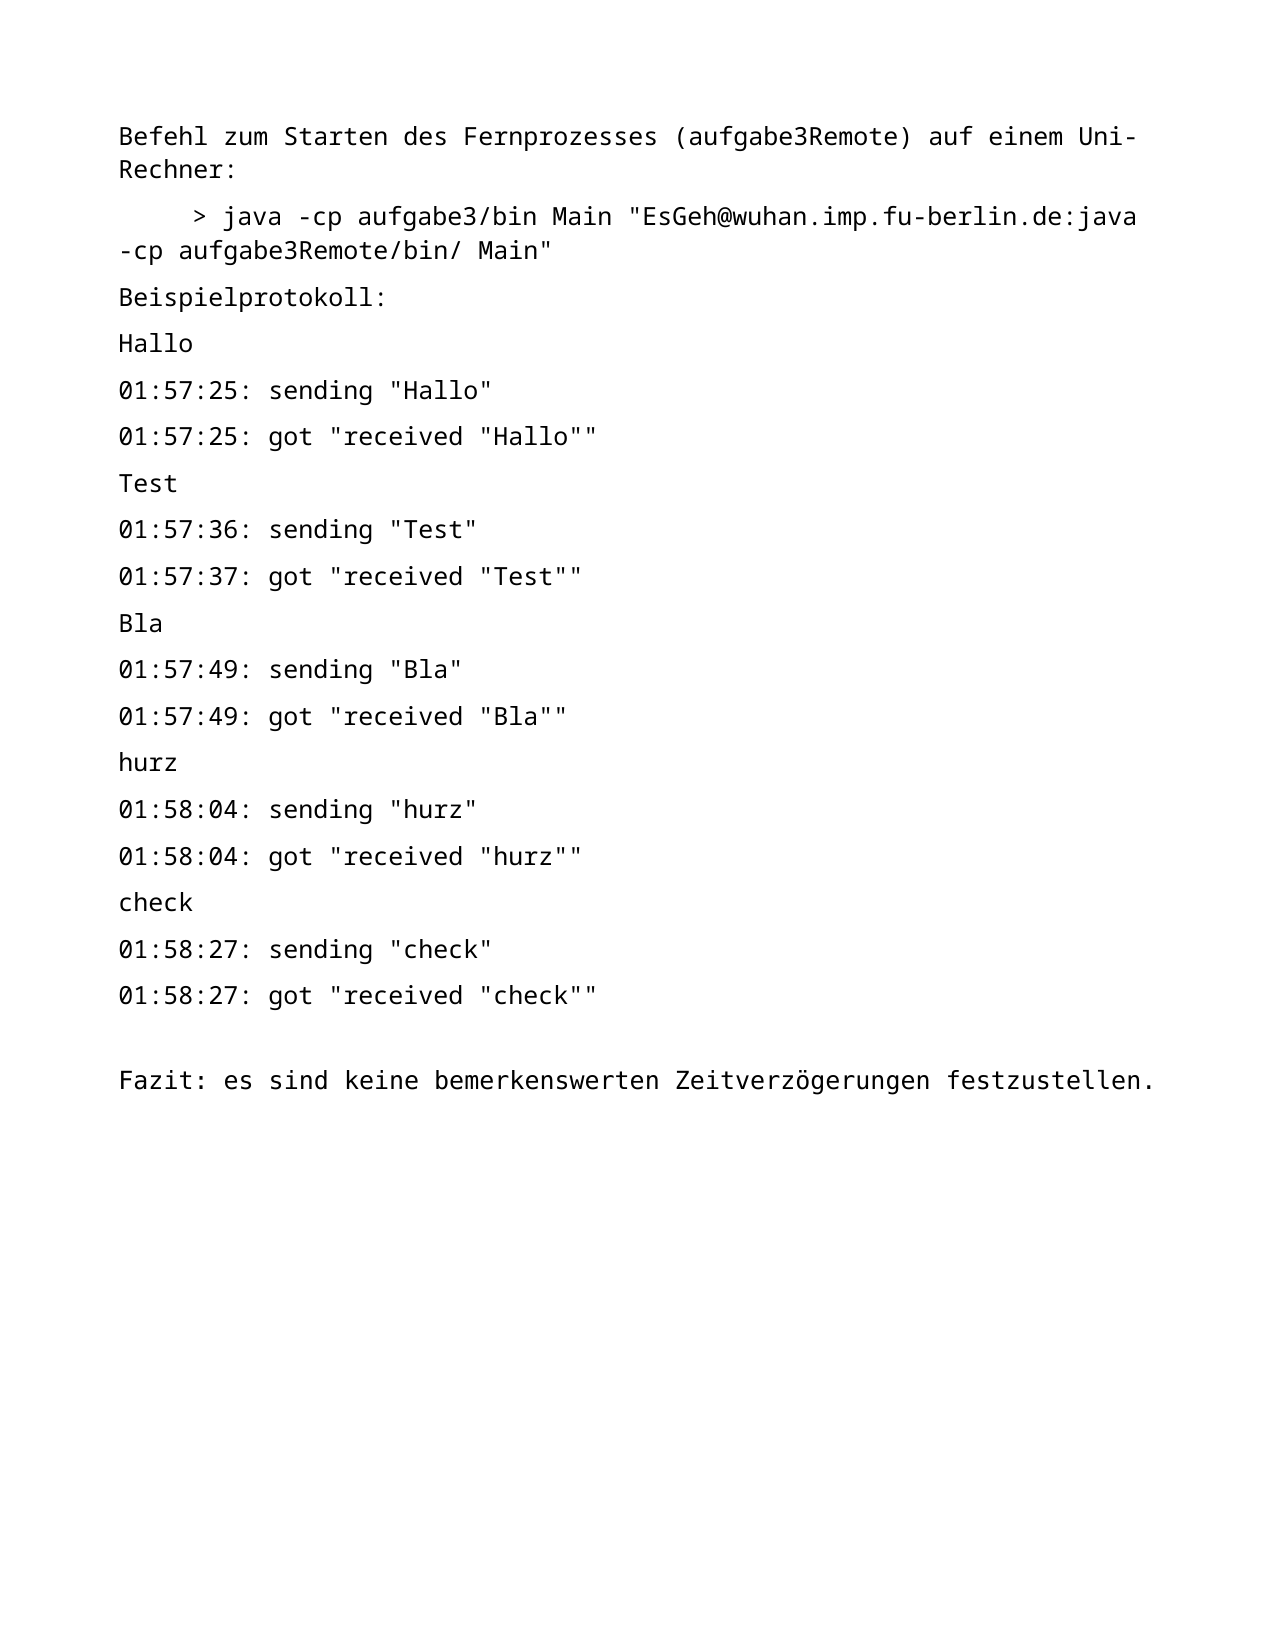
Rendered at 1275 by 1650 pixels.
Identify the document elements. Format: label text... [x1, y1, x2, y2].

text 01:58:04: got "received "hurz"" [118, 838, 1157, 872]
text 01:57:49: sending "Bla" [118, 652, 1157, 686]
text > java -cp aufgabe3/bin Main "EsGeh@wuhan.imp.fu-berlin.de:java -cp aufgabe3Remote/bin/ Main" [118, 199, 1157, 267]
text 01:57:25: got "received "Hallo"" [118, 419, 1157, 453]
text 01:58:04: sending "hurz" [118, 792, 1157, 826]
text Hallo [118, 326, 1157, 360]
text Fazit: es sind keine bemerkenswerten Zeitverzögerungen festzustellen. [118, 1066, 1157, 1095]
text hurz [118, 745, 1157, 779]
text Test [118, 466, 1157, 500]
text 01:58:27: sending "check" [118, 931, 1157, 965]
text 01:57:25: sending "Hallo" [118, 372, 1157, 407]
text Bla [118, 605, 1157, 639]
text 01:58:27: got "received "check"" [118, 978, 1157, 1012]
text 01:57:49: got "received "Bla"" [118, 698, 1157, 732]
text 01:57:36: sending "Test" [118, 512, 1157, 546]
text Befehl zum Starten des Fernprozesses (aufgabe3Remote) auf einem Uni-Rechner: [118, 118, 1157, 186]
text Beispielprotokoll: [118, 279, 1157, 313]
text check [118, 885, 1157, 919]
text 01:57:37: got "received "Test"" [118, 559, 1157, 593]
